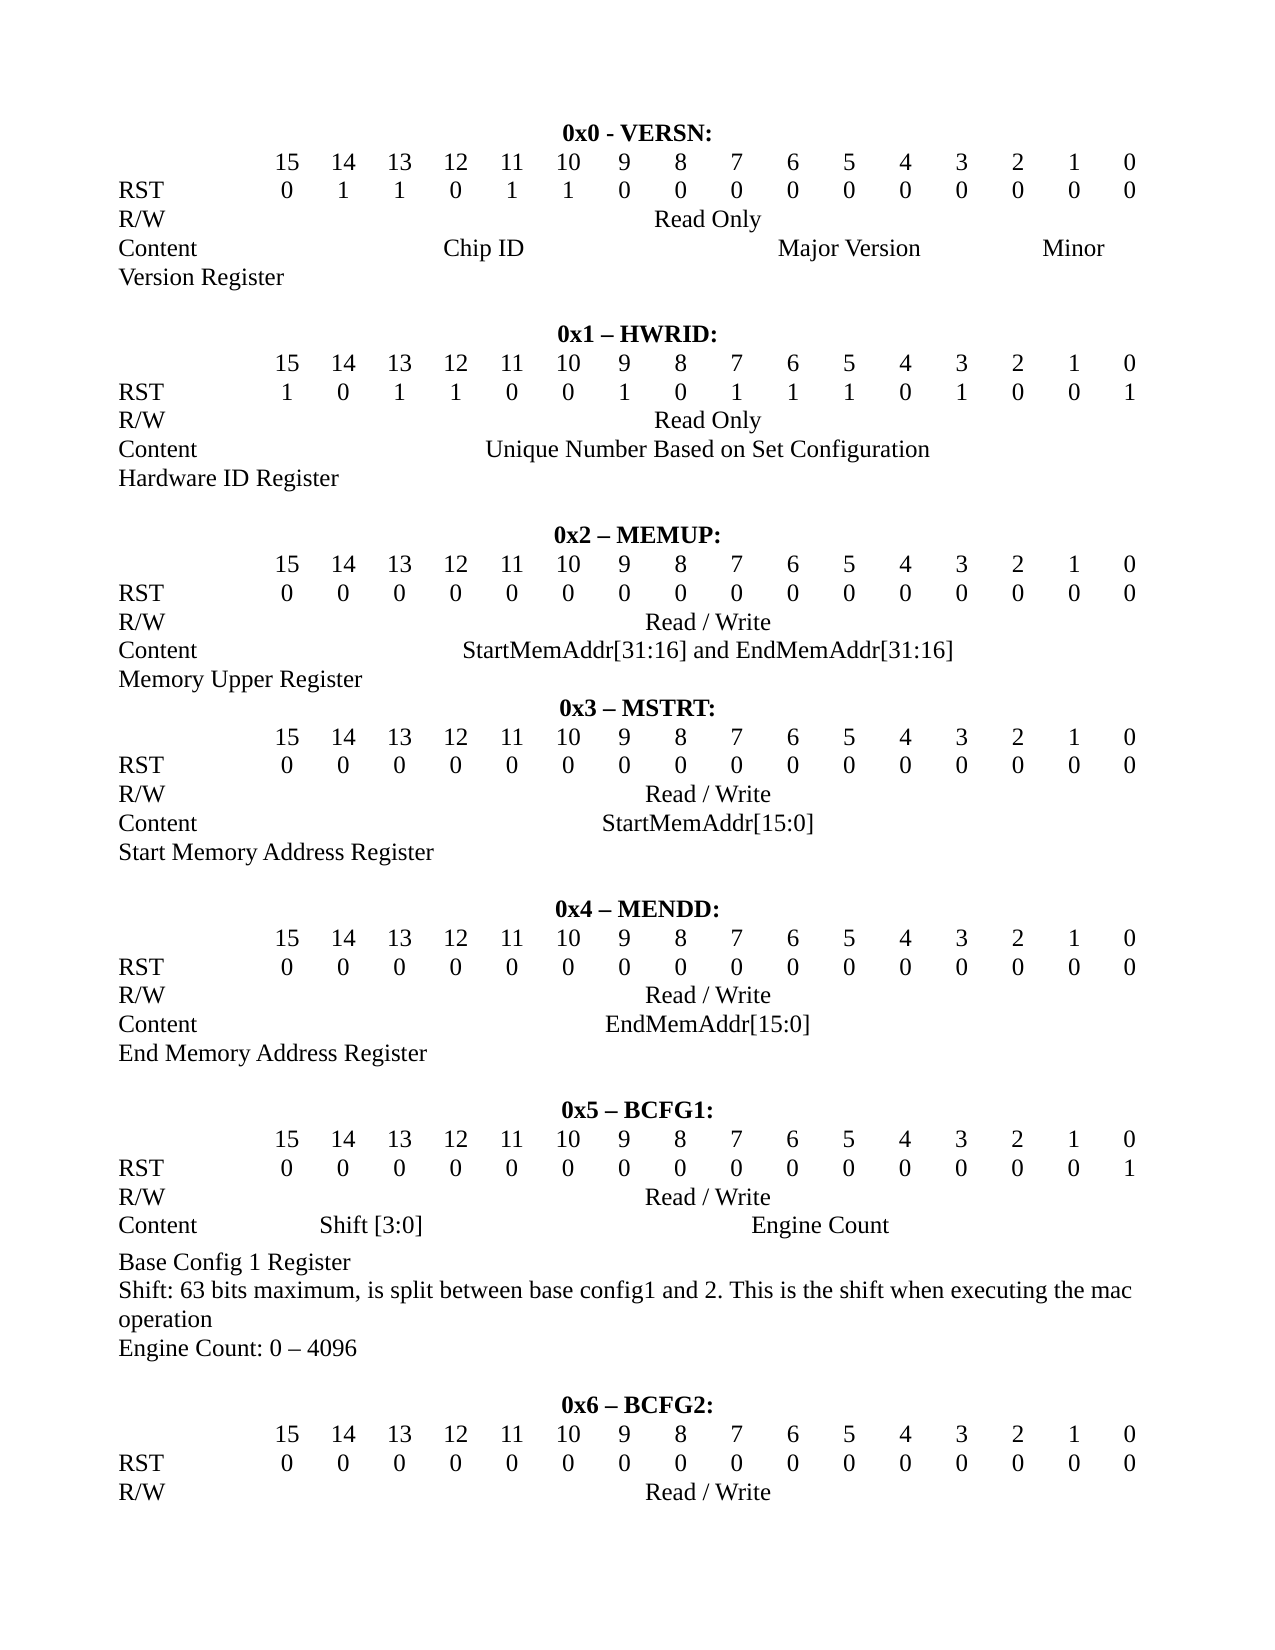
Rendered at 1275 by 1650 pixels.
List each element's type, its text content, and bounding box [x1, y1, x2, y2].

table_header 1 [1046, 549, 1102, 578]
table_cell Unique Number Based on Set Configuration [259, 434, 1157, 463]
text 0x5 – BCFG1: [118, 1096, 1157, 1124]
text 0x1 – HWRID: [118, 319, 1157, 348]
table_cell 1 [934, 377, 990, 406]
table_cell 0 [709, 952, 765, 981]
table_header 3 [934, 923, 990, 952]
table_cell Content [118, 233, 259, 262]
table_header 15 [259, 923, 315, 952]
table_header 2 [990, 549, 1046, 578]
table_header 10 [540, 923, 596, 952]
table_header 11 [484, 549, 540, 578]
table_cell 0 [708, 1153, 764, 1182]
table_cell Engine Count [484, 1211, 1157, 1247]
table_header 1 [1046, 1419, 1102, 1448]
table_header 9 [596, 923, 652, 952]
table_header 7 [708, 1124, 764, 1153]
table_cell RST [118, 952, 259, 981]
table_cell 0 [709, 751, 765, 779]
table_header 15 [259, 722, 315, 751]
table_header 8 [653, 722, 708, 751]
table_header 12 [428, 722, 484, 751]
table_cell 1 [765, 377, 821, 406]
table_cell 1 [1102, 1153, 1157, 1182]
text Base Config 1 Register [118, 1247, 1157, 1275]
table_cell 0 [709, 176, 765, 204]
table_header 12 [428, 1419, 484, 1448]
table_cell StartMemAddr[15:0] [259, 808, 1157, 837]
table_cell 0 [371, 751, 427, 779]
table_header [118, 722, 259, 751]
table_cell 0 [1046, 751, 1102, 779]
table_cell 0 [484, 751, 540, 779]
table_cell RST [118, 176, 259, 204]
table_cell Read / Write [259, 779, 1157, 808]
table_cell Read Only [259, 406, 1157, 434]
table_header 5 [821, 923, 877, 952]
table_header 6 [765, 923, 821, 952]
table_cell 0 [933, 1153, 989, 1182]
table_cell 0 [821, 176, 877, 204]
table_cell 0 [1046, 1153, 1102, 1182]
table_cell 1 [1102, 377, 1157, 406]
table_cell 1 [821, 377, 877, 406]
table_header 6 [765, 722, 821, 751]
table_cell 1 [259, 377, 315, 406]
table_header 15 [259, 1419, 315, 1448]
table_header [118, 147, 259, 176]
table_header 7 [709, 147, 765, 176]
table_header 9 [596, 549, 652, 578]
table_header 4 [877, 923, 933, 952]
text Version Register [118, 262, 1157, 291]
text 0x3 – MSTRT: [118, 693, 1157, 722]
table_header 4 [877, 722, 933, 751]
table_cell 0 [1046, 1448, 1102, 1477]
table_header 1 [1046, 923, 1102, 952]
table_cell 0 [877, 1153, 933, 1182]
table_header 11 [484, 147, 540, 176]
table_header 5 [821, 147, 877, 176]
text Start Memory Address Register [118, 837, 1157, 866]
table_cell 0 [653, 176, 708, 204]
table_header 8 [653, 348, 708, 377]
table_cell 0 [259, 952, 315, 981]
table_cell 0 [1046, 176, 1102, 204]
table_header 9 [596, 1124, 652, 1153]
table_header 7 [709, 348, 765, 377]
table_cell R/W [118, 779, 259, 808]
table_cell 1 [428, 377, 484, 406]
table_cell 0 [315, 377, 371, 406]
table_header 13 [371, 348, 427, 377]
table_cell 0 [821, 578, 877, 607]
table_header 2 [990, 923, 1046, 952]
table_header 15 [259, 348, 315, 377]
table_cell 0 [934, 1448, 990, 1477]
table_cell Content [118, 808, 259, 837]
table_header 14 [315, 147, 371, 176]
table_cell RST [118, 751, 259, 779]
table_cell 0 [877, 1448, 933, 1477]
table_header 5 [821, 722, 877, 751]
table_cell 0 [259, 578, 315, 607]
table_cell 0 [821, 1448, 877, 1477]
table_cell 0 [765, 751, 821, 779]
table_header 5 [821, 549, 877, 578]
table_header 10 [540, 722, 596, 751]
table_header 8 [653, 147, 708, 176]
table_cell 0 [821, 751, 877, 779]
table_cell 0 [540, 578, 596, 607]
table_cell 0 [877, 377, 933, 406]
table_cell 0 [990, 1448, 1046, 1477]
table_header 10 [540, 147, 596, 176]
table_cell Read / Write [259, 1182, 1157, 1211]
table_header 3 [934, 1419, 990, 1448]
table_cell 0 [934, 751, 990, 779]
table_cell 0 [315, 751, 371, 779]
table_cell 0 [259, 176, 315, 204]
table_cell 0 [596, 952, 652, 981]
table_cell RST [118, 1153, 258, 1182]
table_cell 0 [1046, 952, 1102, 981]
table_cell 0 [428, 1153, 483, 1182]
table_cell 0 [652, 1153, 708, 1182]
table_cell 0 [877, 952, 933, 981]
text 0x6 – BCFG2: [118, 1390, 1157, 1419]
table_cell 0 [371, 578, 427, 607]
table_cell 0 [484, 1153, 540, 1182]
table_cell 0 [540, 1153, 596, 1182]
table_cell 0 [765, 952, 821, 981]
table_header 7 [709, 1419, 765, 1448]
text Shift: 63 bits maximum, is split between base config1 and 2. This is the shift when executing the mac operation [118, 1275, 1157, 1333]
table_cell 0 [428, 176, 484, 204]
table_cell 0 [1046, 578, 1102, 607]
table_header 7 [709, 549, 765, 578]
table_header 7 [709, 923, 765, 952]
table_header 12 [428, 549, 484, 578]
table_cell EndMemAddr[15:0] [259, 1009, 1157, 1038]
table_cell 0 [540, 751, 596, 779]
table_cell 0 [653, 377, 708, 406]
table_header [118, 549, 259, 578]
table_header 1 [1046, 1124, 1102, 1153]
table_header 6 [765, 147, 821, 176]
table_header 4 [877, 1124, 933, 1153]
table_cell 0 [484, 578, 540, 607]
table_header 12 [428, 1124, 483, 1153]
table_cell Chip ID [259, 233, 708, 262]
table_cell R/W [118, 607, 259, 636]
table_header 15 [259, 1124, 315, 1153]
table_header 13 [371, 1419, 427, 1448]
table_cell Content [118, 1009, 259, 1038]
table_cell Minor [990, 233, 1157, 262]
table_header 13 [371, 923, 427, 952]
table_header 13 [371, 1124, 428, 1153]
table_header 10 [540, 348, 596, 377]
table_header 1 [1046, 348, 1102, 377]
table_cell 0 [540, 1448, 596, 1477]
table_cell 0 [371, 1448, 427, 1477]
table_cell 0 [990, 751, 1046, 779]
table_cell 0 [989, 1153, 1046, 1182]
table_cell 0 [653, 578, 708, 607]
table_cell 1 [596, 377, 652, 406]
table_header 15 [259, 147, 315, 176]
table_header 15 [259, 549, 315, 578]
text Hardware ID Register [118, 463, 1157, 492]
table_header 6 [765, 549, 821, 578]
table_header [118, 1124, 258, 1153]
table_header 6 [765, 348, 821, 377]
table_cell 0 [428, 751, 484, 779]
table_cell 0 [990, 176, 1046, 204]
table_header 4 [877, 348, 933, 377]
table_cell 0 [1102, 176, 1157, 204]
table_cell 0 [428, 952, 484, 981]
table_cell Shift [3:0] [259, 1211, 483, 1247]
table_cell Major Version [709, 233, 990, 262]
table_header 14 [315, 348, 371, 377]
table_cell 0 [990, 578, 1046, 607]
table_cell 0 [596, 578, 652, 607]
table_cell StartMemAddr[31:16] and EndMemAddr[31:16] [259, 636, 1157, 664]
table_header 11 [484, 1124, 540, 1153]
table_header 12 [428, 923, 484, 952]
table_header 11 [484, 348, 540, 377]
table_header 13 [371, 722, 427, 751]
table_cell 0 [877, 176, 933, 204]
table_header 2 [990, 1419, 1046, 1448]
table_cell RST [118, 1448, 259, 1477]
table_cell R/W [118, 1182, 258, 1211]
table_cell 0 [821, 1153, 877, 1182]
table_cell 0 [990, 377, 1046, 406]
table_cell 1 [371, 377, 427, 406]
table_header 12 [428, 147, 484, 176]
table_header 8 [653, 549, 708, 578]
table_cell 0 [653, 751, 708, 779]
table_cell 0 [371, 952, 427, 981]
table_header 3 [934, 722, 990, 751]
table_cell 0 [1046, 377, 1102, 406]
table_cell Content [118, 636, 259, 664]
table_cell 0 [259, 1448, 315, 1477]
table_cell 0 [596, 1153, 652, 1182]
table_header [118, 348, 259, 377]
table_cell 0 [934, 176, 990, 204]
table_header 0 [1102, 1124, 1157, 1153]
table_cell 0 [371, 1153, 428, 1182]
table_header 13 [371, 147, 427, 176]
table_cell 0 [765, 176, 821, 204]
table_header 9 [596, 147, 652, 176]
table_header 8 [653, 923, 708, 952]
table_header 0 [1102, 147, 1157, 176]
table_header 0 [1102, 549, 1157, 578]
table_header [118, 1419, 259, 1448]
table_cell R/W [118, 204, 259, 233]
table_cell Read / Write [259, 607, 1157, 636]
table_header 4 [877, 147, 933, 176]
table_header 11 [484, 1419, 540, 1448]
table_header 2 [990, 348, 1046, 377]
table_cell R/W [118, 406, 259, 434]
table_cell 0 [709, 578, 765, 607]
table_header 10 [540, 549, 596, 578]
table_header 14 [315, 1419, 371, 1448]
table_cell Content [118, 434, 259, 463]
table_header 0 [1102, 923, 1157, 952]
table_cell 0 [877, 578, 933, 607]
table_cell 0 [315, 952, 371, 981]
table_header 2 [990, 147, 1046, 176]
table_header 4 [877, 1419, 933, 1448]
table_header 8 [653, 1419, 708, 1448]
table_cell 1 [315, 176, 371, 204]
table_cell 0 [315, 1448, 371, 1477]
table_cell 0 [821, 952, 877, 981]
table_cell 0 [653, 1448, 708, 1477]
table_cell R/W [118, 981, 259, 1009]
table_cell 0 [596, 751, 652, 779]
table_header 5 [821, 1419, 877, 1448]
table_header 14 [315, 923, 371, 952]
table_header 13 [371, 549, 427, 578]
table_cell 0 [765, 1448, 821, 1477]
table_cell Read Only [259, 204, 1157, 233]
table_cell 0 [764, 1153, 821, 1182]
table_header 3 [933, 1124, 989, 1153]
table_header 11 [484, 923, 540, 952]
table_cell 0 [765, 578, 821, 607]
table_cell 0 [540, 377, 596, 406]
table_cell 0 [934, 578, 990, 607]
table_cell 0 [484, 1448, 540, 1477]
table_header 4 [877, 549, 933, 578]
table_cell 0 [1102, 578, 1157, 607]
table_header 0 [1102, 722, 1157, 751]
table_header 0 [1102, 1419, 1157, 1448]
table_header 10 [540, 1124, 596, 1153]
table_header 7 [709, 722, 765, 751]
table_header 8 [652, 1124, 708, 1153]
table_header [118, 923, 259, 952]
table_cell R/W [118, 1477, 259, 1505]
text 0x4 – MENDD: [118, 894, 1157, 923]
table_cell 0 [428, 1448, 484, 1477]
text Memory Upper Register [118, 664, 1157, 693]
table_cell RST [118, 377, 259, 406]
table_header 3 [934, 147, 990, 176]
table_cell 0 [484, 377, 540, 406]
table_cell Content [118, 1211, 258, 1247]
text 0x2 – MEMUP: [118, 521, 1157, 549]
table_header 2 [990, 722, 1046, 751]
table_cell Read / Write [259, 1477, 1157, 1505]
table_header 9 [596, 1419, 652, 1448]
table_cell 1 [371, 176, 427, 204]
table_cell Read / Write [259, 981, 1157, 1009]
table_cell 0 [315, 1153, 371, 1182]
table_header 14 [315, 1124, 371, 1153]
table_header 1 [1046, 147, 1102, 176]
table_cell 0 [259, 751, 315, 779]
table_cell 0 [1102, 952, 1157, 981]
table_cell 0 [1102, 1448, 1157, 1477]
table_header 5 [821, 348, 877, 377]
table_header 10 [540, 1419, 596, 1448]
table_cell 1 [709, 377, 765, 406]
table_header 14 [315, 722, 371, 751]
table_cell 0 [1102, 751, 1157, 779]
table_cell 0 [934, 952, 990, 981]
table_cell 0 [596, 1448, 652, 1477]
table_cell 0 [877, 751, 933, 779]
table_cell 0 [596, 176, 652, 204]
table_header 3 [934, 348, 990, 377]
table_cell 0 [428, 578, 484, 607]
table_cell 0 [653, 952, 708, 981]
text End Memory Address Register [118, 1038, 1157, 1067]
table_header 0 [1102, 348, 1157, 377]
table_cell 1 [540, 176, 596, 204]
table_cell 1 [484, 176, 540, 204]
table_header 9 [596, 722, 652, 751]
table_cell 0 [315, 578, 371, 607]
table_header 9 [596, 348, 652, 377]
table_header 3 [934, 549, 990, 578]
table_cell 0 [709, 1448, 765, 1477]
text 0x0 - VERSN: [118, 118, 1157, 147]
table_header 2 [989, 1124, 1046, 1153]
table_header 14 [315, 549, 371, 578]
table_cell 0 [540, 952, 596, 981]
table_cell RST [118, 578, 259, 607]
table_cell 0 [484, 952, 540, 981]
table_header 6 [764, 1124, 821, 1153]
table_cell 0 [990, 952, 1046, 981]
table_header 6 [765, 1419, 821, 1448]
table_cell 0 [259, 1153, 315, 1182]
table_header 1 [1046, 722, 1102, 751]
text Engine Count: 0 – 4096 [118, 1333, 1157, 1362]
table_header 11 [484, 722, 540, 751]
table_header 12 [428, 348, 484, 377]
table_header 5 [821, 1124, 877, 1153]
